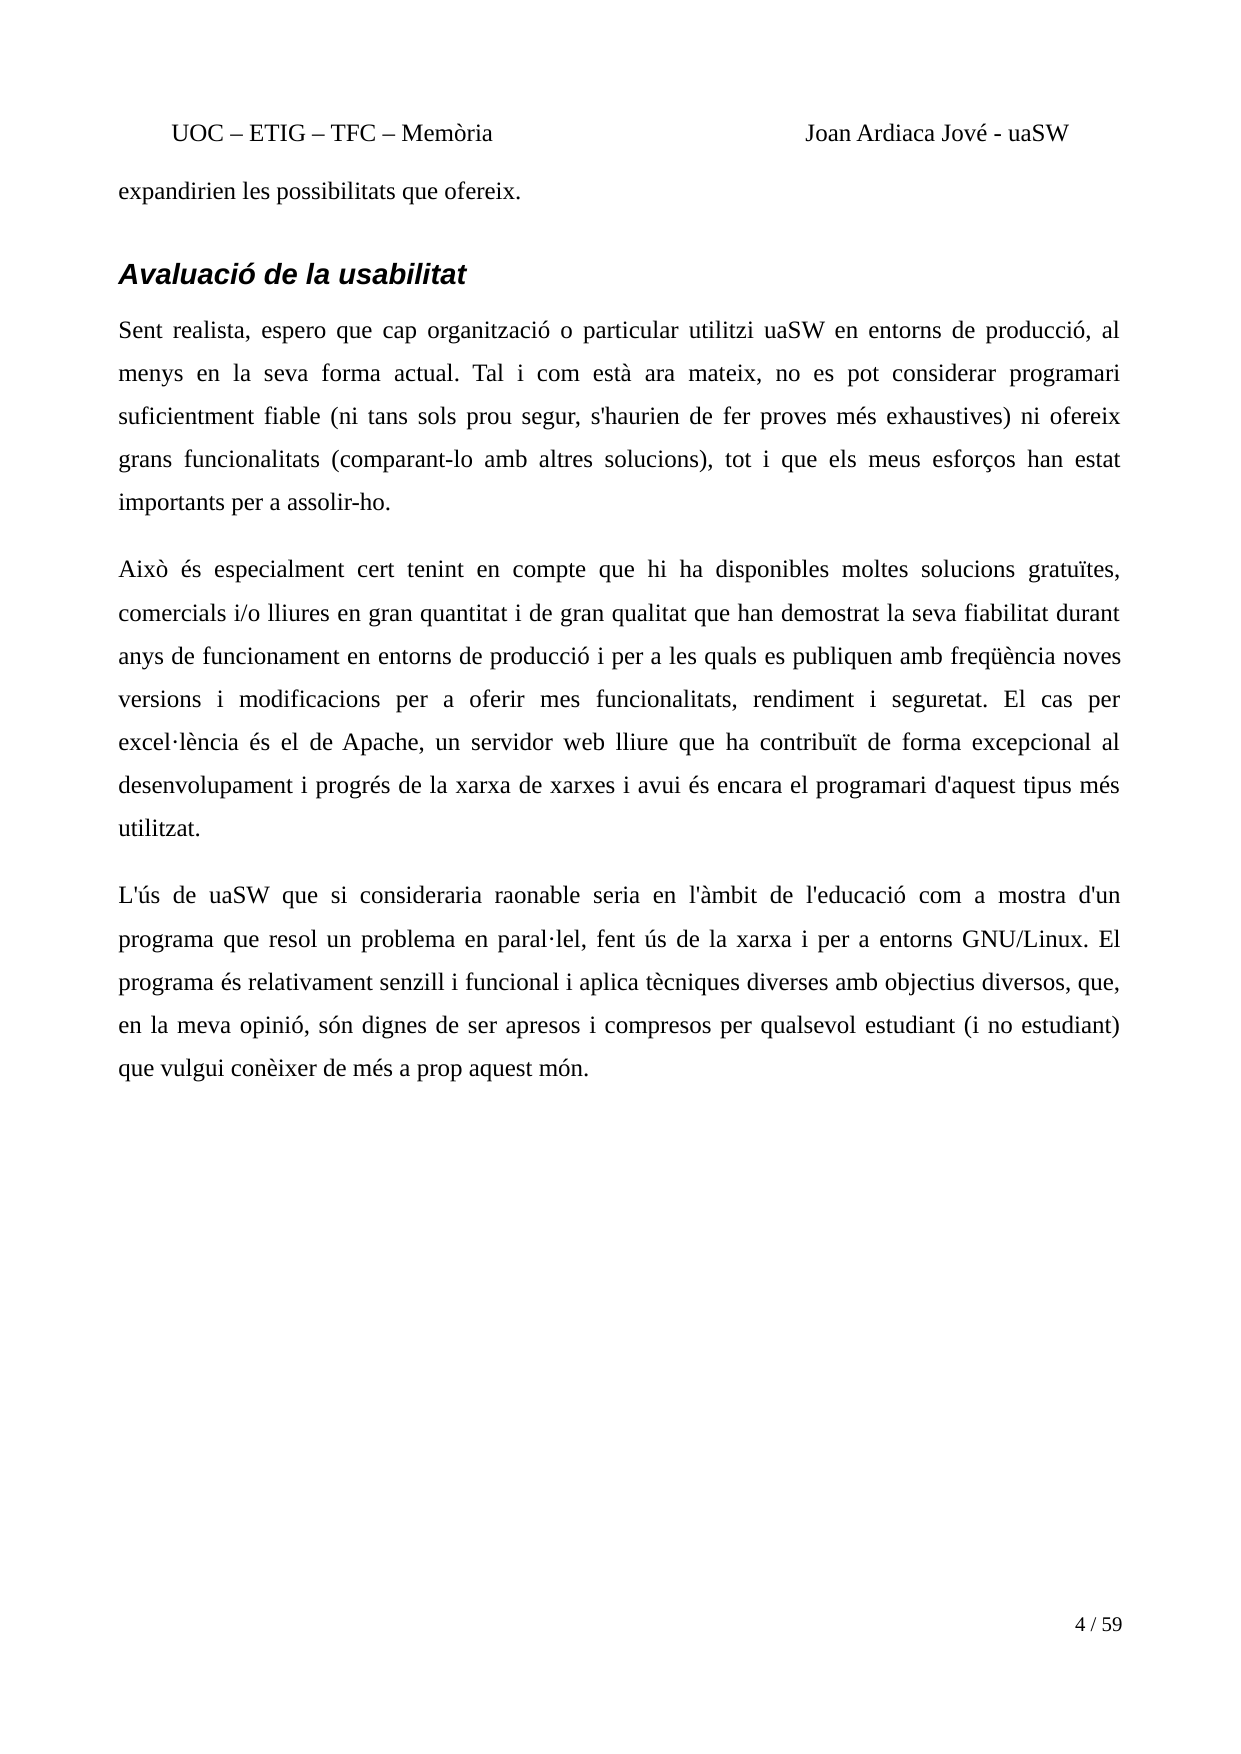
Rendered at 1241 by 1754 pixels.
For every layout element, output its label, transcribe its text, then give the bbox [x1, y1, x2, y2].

text Això és especialment cert tenint en compte que hi ha disponibles moltes solucions gratuïtes, comercials i/o lliures en gran quantitat i de gran qualitat que han demostrat la seva fiabilitat durant anys de funcionament en entorns de producció i per a les quals es publiquen amb freqüència noves versions i modificacions per a oferir mes funcionalitats, rendiment i seguretat. El cas per excel·lència és el de Apache, un servidor web lliure que ha contribuït de forma excepcional al desenvolupament i progrés de la xarxa de xarxes i avui és encara el programari d'aquest tipus més utilitzat. [118, 554, 1122, 842]
subtitle Avaluació de la usabilitat [118, 257, 1122, 290]
text Sent realista, espero que cap organització o particular utilitzi uaSW en entorns de producció, al menys en la seva forma actual. Tal i com està ara mateix, no es pot considerar programari suficientment fiable (ni tans sols prou segur, s'haurien de fer proves més exhaustives) ni ofereix grans funcionalitats (comparant-lo amb altres solucions), tot i que els meus esforços han estat importants per a assolir-ho. [118, 315, 1122, 516]
text L'ús de uaSW que si consideraria raonable seria en l'àmbit de l'educació com a mostra d'un programa que resol un problema en paral·lel, fent ús de la xarxa i per a entorns GNU/Linux. El programa és relativament senzill i funcional i aplica tècniques diverses amb objectius diversos, que, en la meva opinió, són dignes de ser apresos i compresos per qualsevol estudiant (i no estudiant) que vulgui conèixer de més a prop aquest món. [118, 881, 1122, 1082]
text expandirien les possibilitats que ofereix. [118, 176, 1122, 205]
